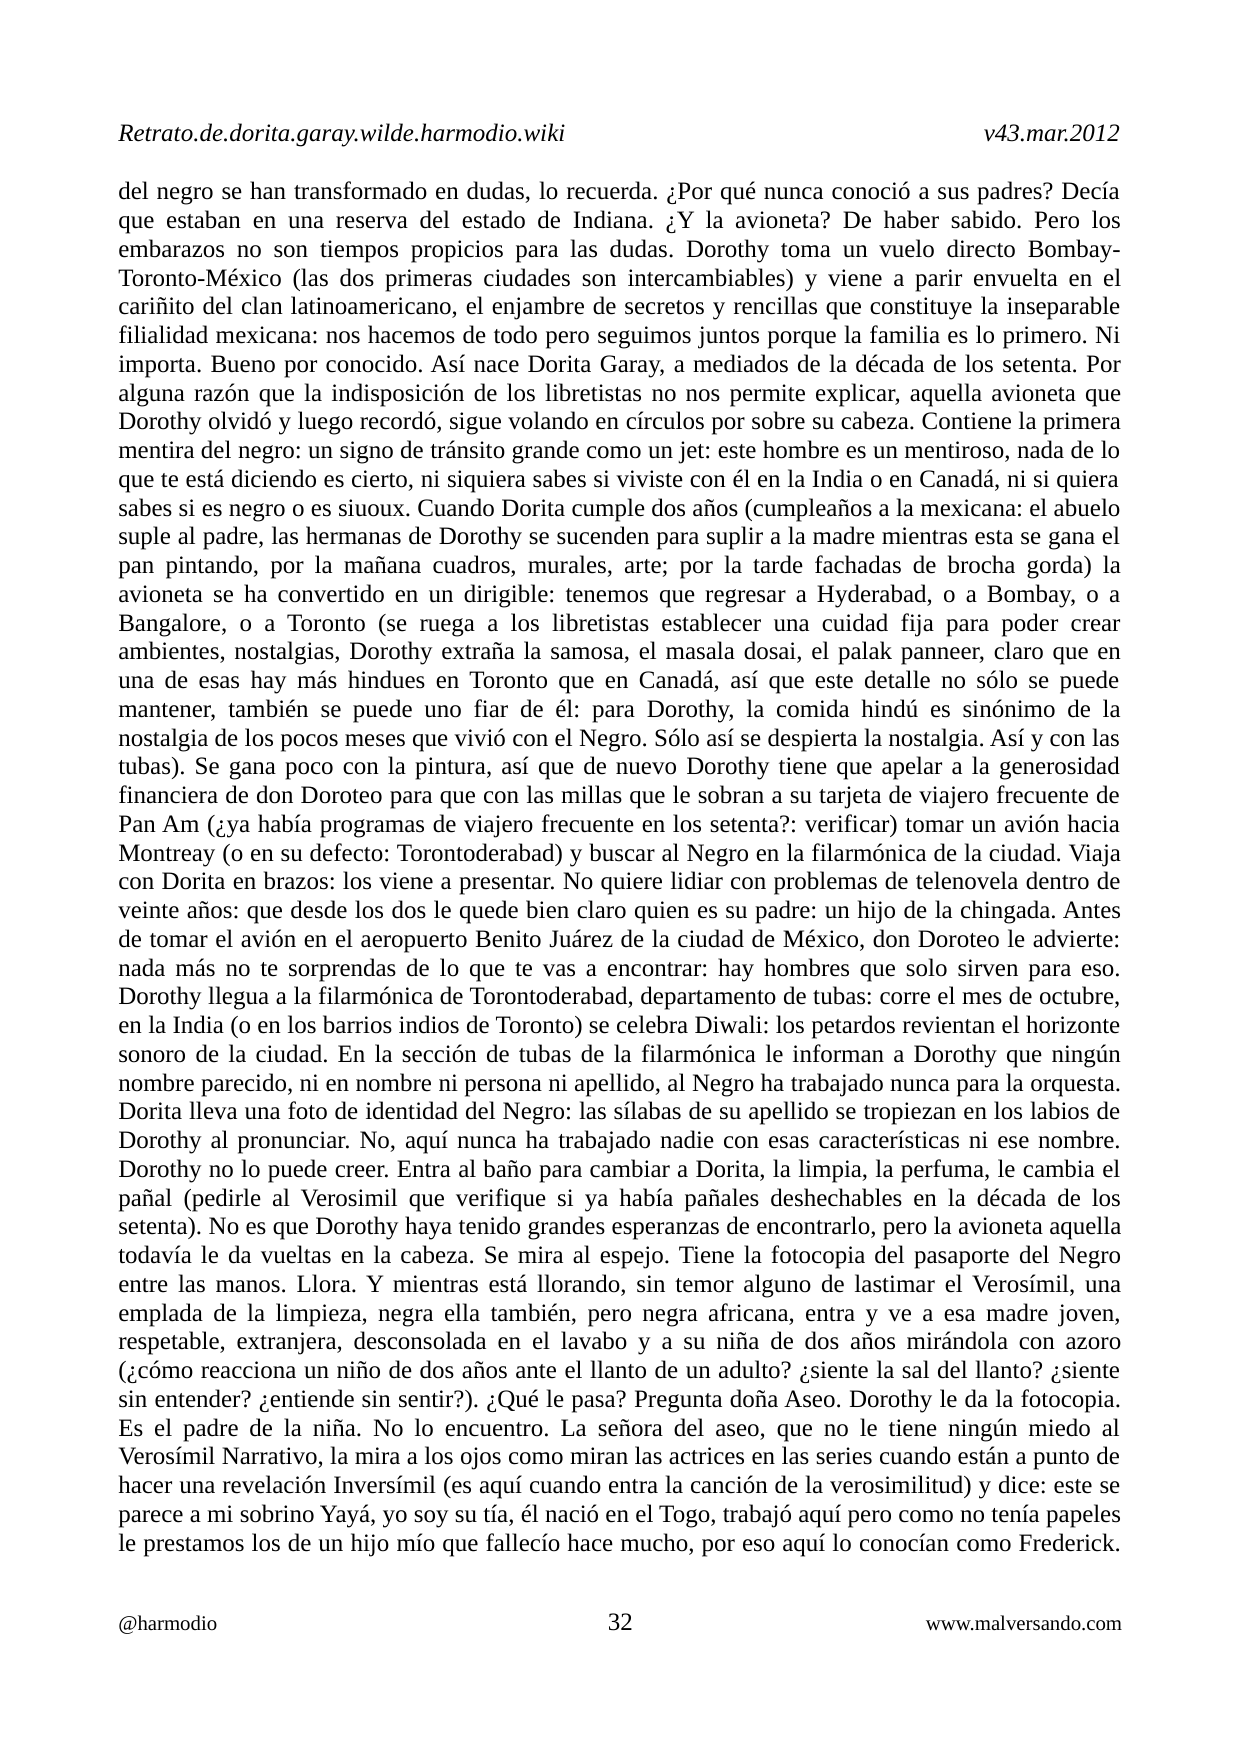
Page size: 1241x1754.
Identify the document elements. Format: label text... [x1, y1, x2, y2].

text del negro se han transformado en dudas, lo recuerda. ¿Por qué nunca conoció a sus padres? Decía que estaban en una reserva del estado de Indiana. ¿Y la avioneta? De haber sabido. Pero los embarazos no son tiempos propicios para las dudas. Dorothy toma un vuelo directo Bombay-Toronto-México (las dos primeras ciudades son intercambiables) y viene a parir envuelta en el cariñito del clan latinoamericano, el enjambre de secretos y rencillas que constituye la inseparable filialidad mexicana: nos hacemos de todo pero seguimos juntos porque la familia es lo primero. Ni importa. Bueno por conocido. Así nace Dorita Garay, a mediados de la década de los setenta. Por alguna razón que la indisposición de los libretistas no nos permite explicar, aquella avioneta que Dorothy olvidó y luego recordó, sigue volando en círculos por sobre su cabeza. Contiene la primera mentira del negro: un signo de tránsito grande como un jet: este hombre es un mentiroso, nada de lo que te está diciendo es cierto, ni siquiera sabes si viviste con él en la India o en Canadá, ni si quiera sabes si es negro o es siuoux. Cuando Dorita cumple dos años (cumpleaños a la mexicana: el abuelo suple al padre, las hermanas de Dorothy se sucenden para suplir a la madre mientras esta se gana el pan pintando, por la mañana cuadros, murales, arte; por la tarde fachadas de brocha gorda) la avioneta se ha convertido en un dirigible: tenemos que regresar a Hyderabad, o a Bombay, o a Bangalore, o a Toronto (se ruega a los libretistas establecer una cuidad fija para poder crear ambientes, nostalgias, Dorothy extraña la samosa, el masala dosai, el palak panneer, claro que en una de esas hay más hindues en Toronto que en Canadá, así que este detalle no sólo se puede mantener, también se puede uno fiar de él: para Dorothy, la comida hindú es sinónimo de la nostalgia de los pocos meses que vivió con el Negro. Sólo así se despierta la nostalgia. Así y con las tubas). Se gana poco con la pintura, así que de nuevo Dorothy tiene que apelar a la generosidad financiera de don Doroteo para que con las millas que le sobran a su tarjeta de viajero frecuente de Pan Am (¿ya había programas de viajero frecuente en los setenta?: verificar) tomar un avión hacia Montreay (o en su defecto: Torontoderabad) y buscar al Negro en la filarmónica de la ciudad. Viaja con Dorita en brazos: los viene a presentar. No quiere lidiar con problemas de telenovela dentro de veinte años: que desde los dos le quede bien claro quien es su padre: un hijo de la chingada. Antes de tomar el avión en el aeropuerto Benito Juárez de la ciudad de México, don Doroteo le advierte: nada más no te sorprendas de lo que te vas a encontrar: hay hombres que solo sirven para eso. Dorothy llegua a la filarmónica de Torontoderabad, departamento de tubas: corre el mes de octubre, en la India (o en los barrios indios de Toronto) se celebra Diwali: los petardos revientan el horizonte sonoro de la ciudad. En la sección de tubas de la filarmónica le informan a Dorothy que ningún nombre parecido, ni en nombre ni persona ni apellido, al Negro ha trabajado nunca para la orquesta. Dorita lleva una foto de identidad del Negro: las sílabas de su apellido se tropiezan en los labios de Dorothy al pronunciar. No, aquí nunca ha trabajado nadie con esas características ni ese nombre. Dorothy no lo puede creer. Entra al baño para cambiar a Dorita, la limpia, la perfuma, le cambia el pañal (pedirle al Verosimil que verifique si ya había pañales deshechables en la década de los setenta). No es que Dorothy haya tenido grandes esperanzas de encontrarlo, pero la avioneta aquella todavía le da vueltas en la cabeza. Se mira al espejo. Tiene la fotocopia del pasaporte del Negro entre las manos. Llora. Y mientras está llorando, sin temor alguno de lastimar el Verosímil, una emplada de la limpieza, negra ella también, pero negra africana, entra y ve a esa madre joven, respetable, extranjera, desconsolada en el lavabo y a su niña de dos años mirándola con azoro (¿cómo reacciona un niño de dos años ante el llanto de un adulto? ¿siente la sal del llanto? ¿siente sin entender? ¿entiende sin sentir?). ¿Qué le pasa? Pregunta doña Aseo. Dorothy le da la fotocopia. Es el padre de la niña. No lo encuentro. La señora del aseo, que no le tiene ningún miedo al Verosímil Narrativo, la mira a los ojos como miran las actrices en las series cuando están a punto de hacer una revelación Inversímil (es aquí cuando entra la canción de la verosimilitud) y dice: este se parece a mi sobrino Yayá, yo soy su tía, él nació en el Togo, trabajó aquí pero como no tenía papeles le prestamos los de un hijo mío que fallecío hace mucho, por eso aquí lo conocían como Frederick. [118, 176, 1122, 1556]
